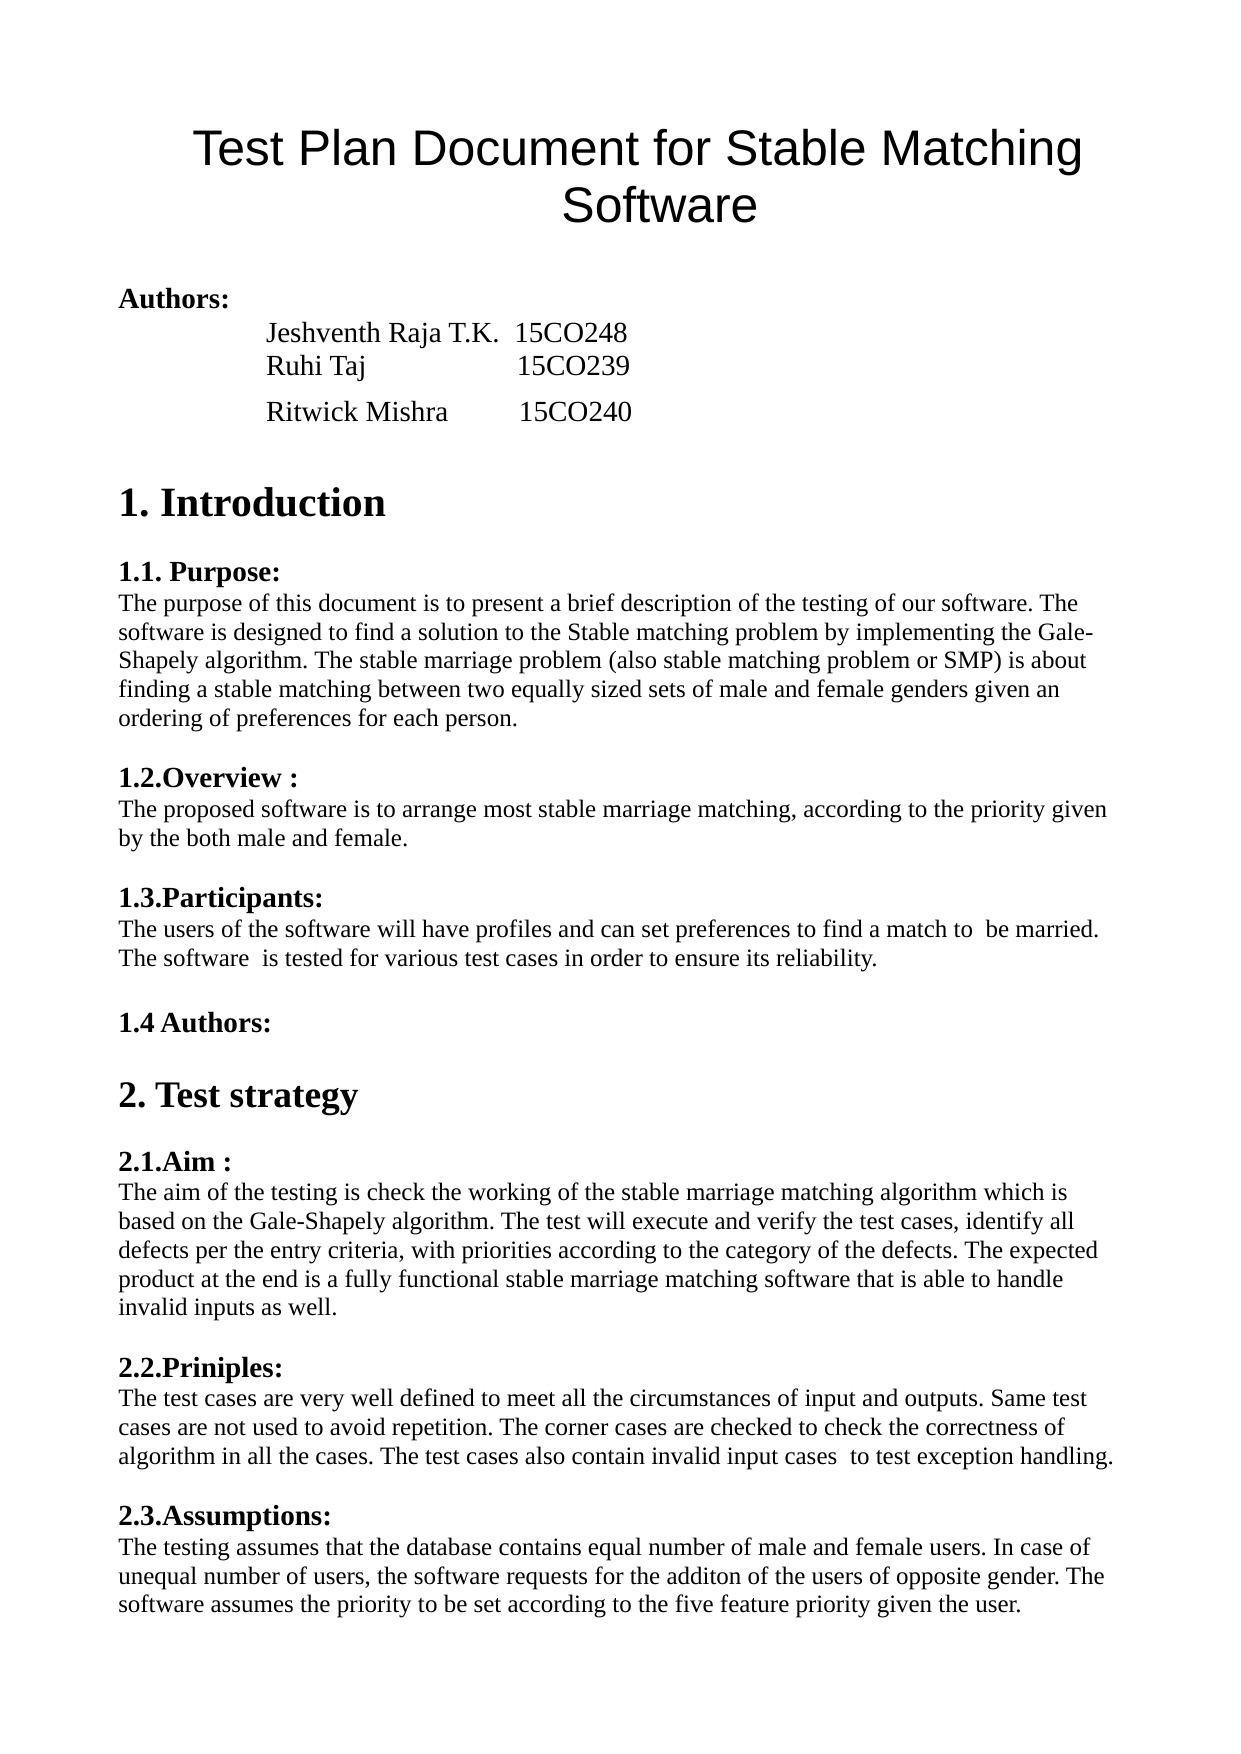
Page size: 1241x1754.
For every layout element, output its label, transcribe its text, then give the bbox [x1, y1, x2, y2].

text The test cases are very well defined to meet all the circumstances of input and outputs. Same test cases are not used to avoid repetition. The corner cases are checked to check the correctness of algorithm in all the cases. The test cases also contain invalid input cases to test exception handling. [118, 1383, 1122, 1470]
text 1.2.Overview : [118, 761, 1122, 794]
text 2. Test strategy [118, 1072, 1122, 1115]
text 1.1. Purpose: [118, 554, 1122, 588]
text The users of the software will have profiles and can set preferences to find a match to be married. The software is tested for various test cases in order to ensure its reliability. [118, 914, 1122, 971]
text The proposed software is to arrange most stable marriage matching, according to the priority given by the both male and female. [118, 794, 1122, 852]
text 1. Introduction [118, 478, 1122, 526]
text Authors: [118, 281, 1122, 315]
text 1.4 Authors: [118, 1005, 1122, 1038]
text The purpose of this document is to present a brief description of the testing of our software. The software is designed to find a solution to the Stable matching problem by implementing the Gale-Shapely algorithm. The stable marriage problem (also stable matching problem or SMP) is about finding a stable matching between two equally sized sets of male and female genders given an ordering of preferences for each person. [118, 588, 1122, 732]
text 1.3.Participants: [118, 880, 1122, 914]
text 2.3.Assumptions: [118, 1498, 1122, 1532]
text Ritwick Mishra 15CO240 [118, 382, 1122, 430]
text Ruhi Taj 15CO239 [118, 348, 1122, 382]
text 2.1.Aim : [118, 1144, 1122, 1177]
text The testing assumes that the database contains equal number of male and female users. In case of unequal number of users, the software requests for the additon of the users of opposite gender. The software assumes the priority to be set according to the five feature priority given the user. [118, 1532, 1122, 1618]
text Jeshventh Raja T.K. 15CO248 [118, 315, 1122, 348]
text The aim of the testing is check the working of the stable marriage matching algorithm which is based on the Gale-Shapely algorithm. The test will execute and verify the test cases, identify all defects per the entry criteria, with priorities according to the category of the defects. The expected product at the end is a fully functional stable marriage matching software that is able to handle invalid inputs as well. [118, 1177, 1122, 1321]
text Test Plan Document for Stable Matching Software [118, 118, 1122, 233]
text 2.2.Priniples: [118, 1350, 1122, 1383]
